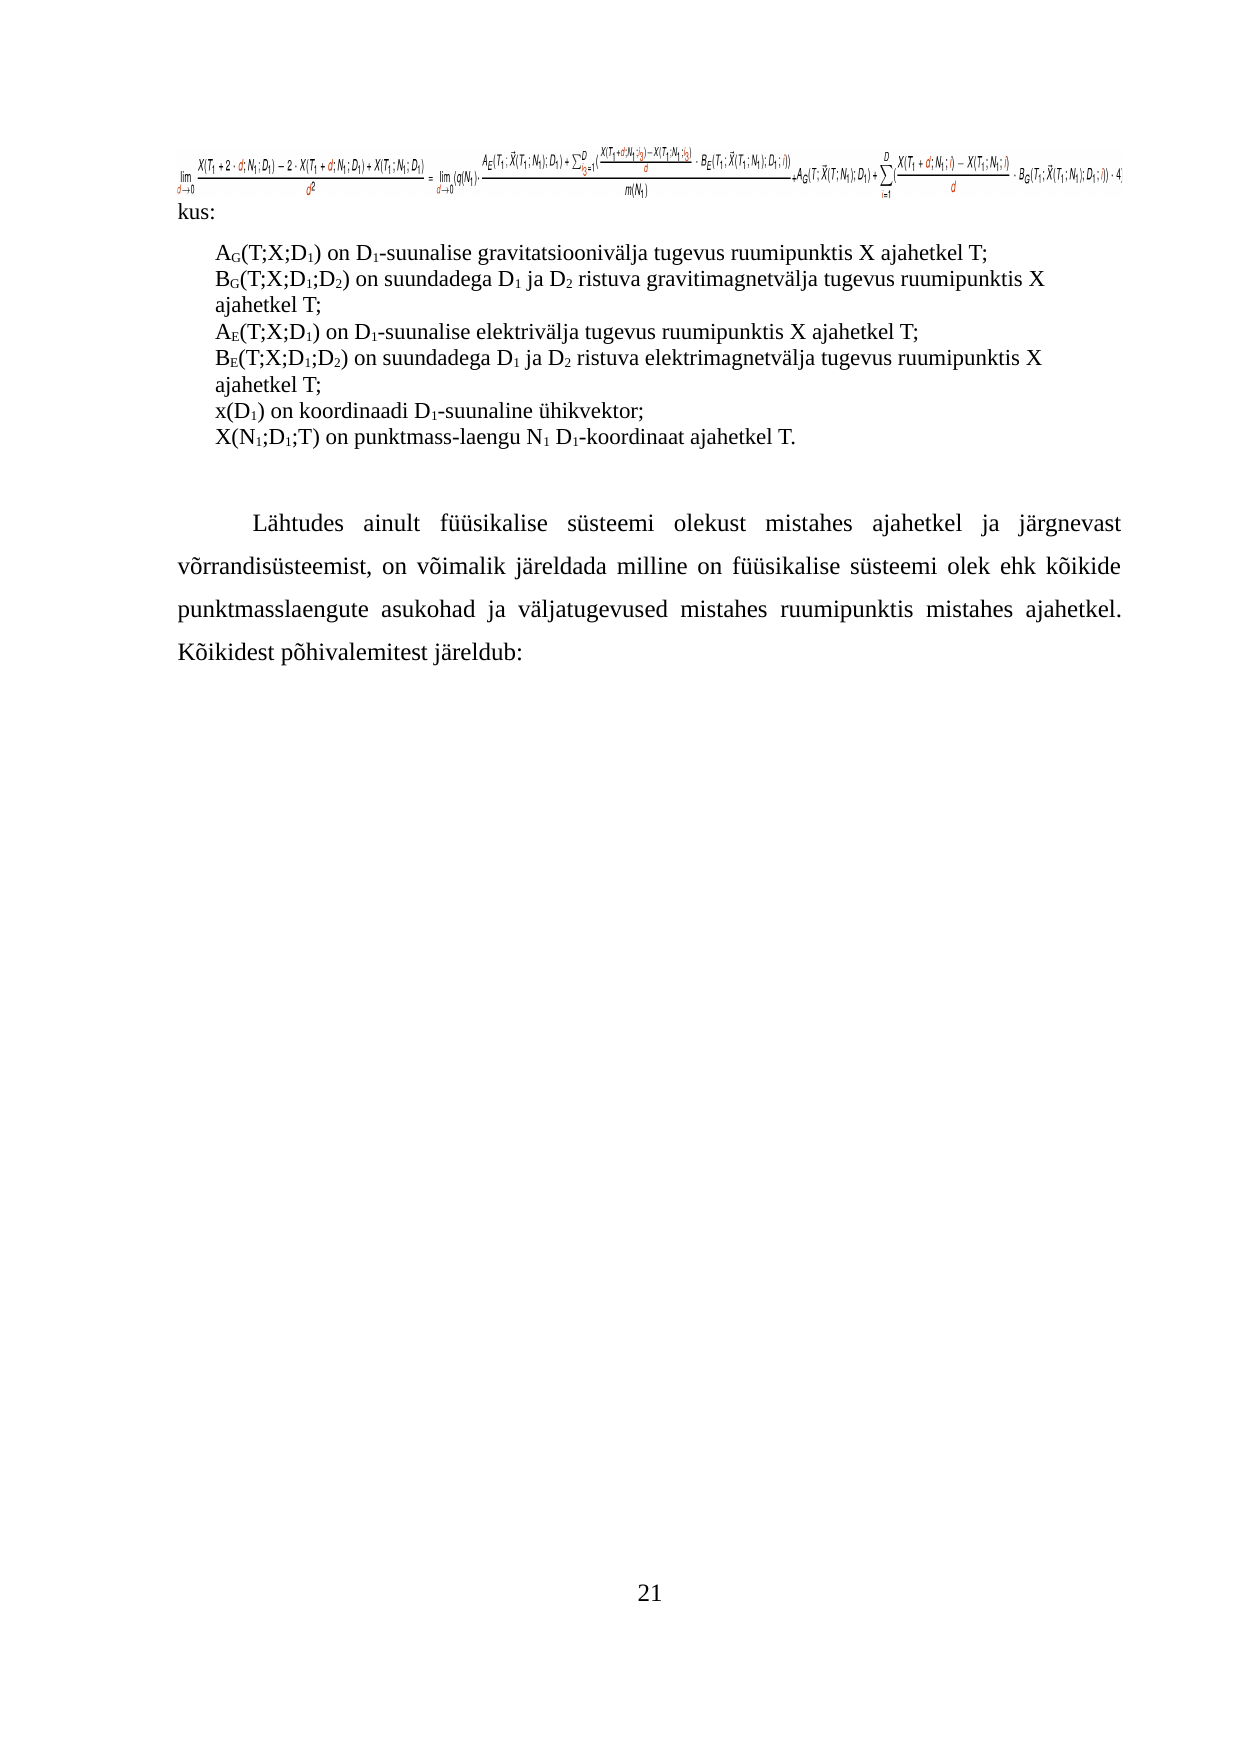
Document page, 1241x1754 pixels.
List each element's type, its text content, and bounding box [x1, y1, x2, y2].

text kus: [177, 198, 1122, 224]
picture [177, 147, 1123, 198]
text Lähtudes ainult füüsikalise süsteemi olekust mistahes ajahetkel ja järgnevast võrrandisüsteemist, on võimalik järeldada milline on füüsikalise süsteemi olek ehk kõikide punktmasslaengute asukohad ja väljatugevused mistahes ruumipunktis mistahes ajahetkel. Kõikidest põhivalemitest järeldub: [177, 508, 1122, 666]
text AG(T;X;D1) on D1-suunalise gravitatsioonivälja tugevus ruumipunktis X ajahetkel T; BG(T;X;D1;D2) on suundadega D1 ja D2 ristuva gravitimagnetvälja tugevus ruumipunktis X ajahetkel T; AE(T;X;D1) on D1-suunalise elektrivälja tugevus ruumipunktis X ajahetkel T; BE(T;X;D1;D2) on suundadega D1 ja D2 ristuva elektrimagnetvälja tugevus ruumipunktis X ajahetkel T; x(D1) on koordinaadi D1-suunaline ühikvektor; X(N1;D1;T) on punktmass-laengu N1 D1-koordinaat ajahetkel T. [215, 239, 1122, 450]
